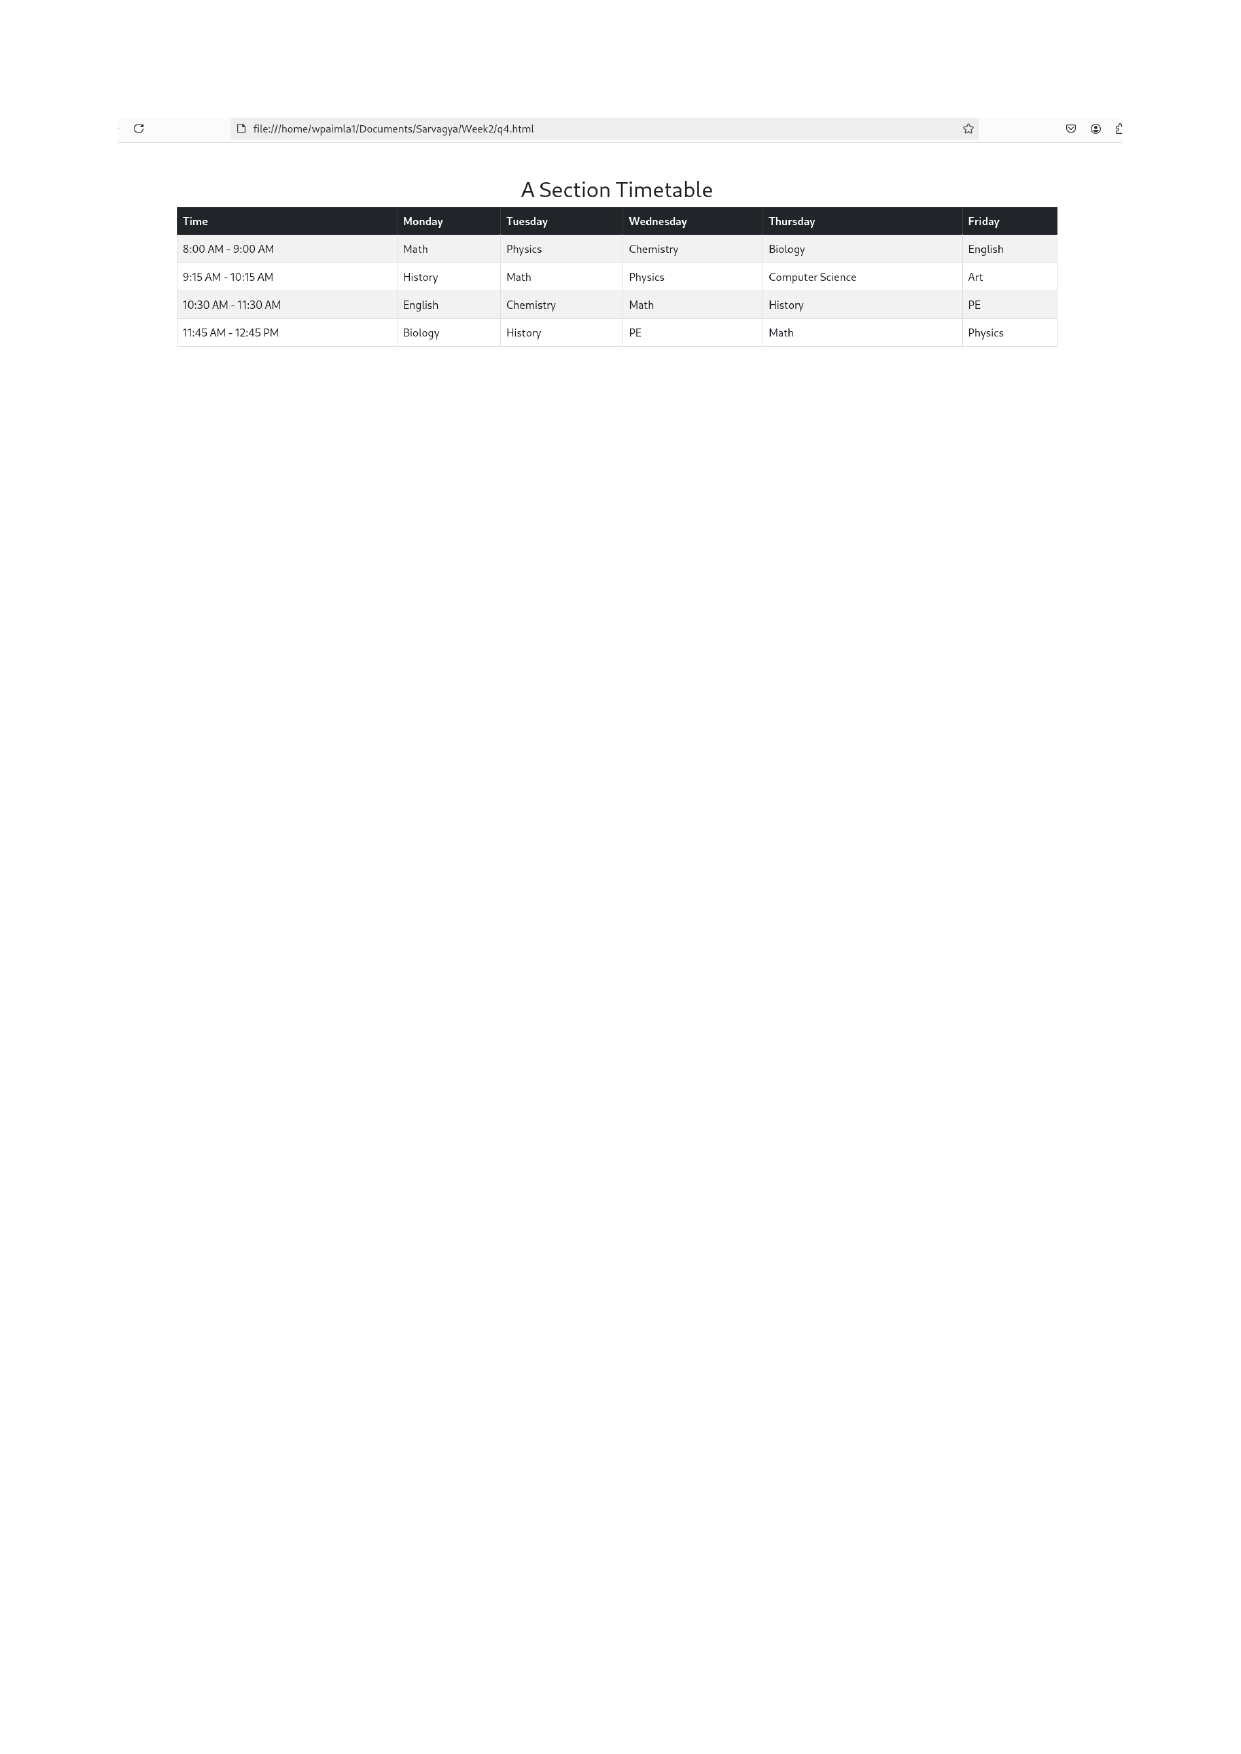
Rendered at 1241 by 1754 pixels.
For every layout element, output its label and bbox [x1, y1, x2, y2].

picture [118, 118, 1123, 607]
